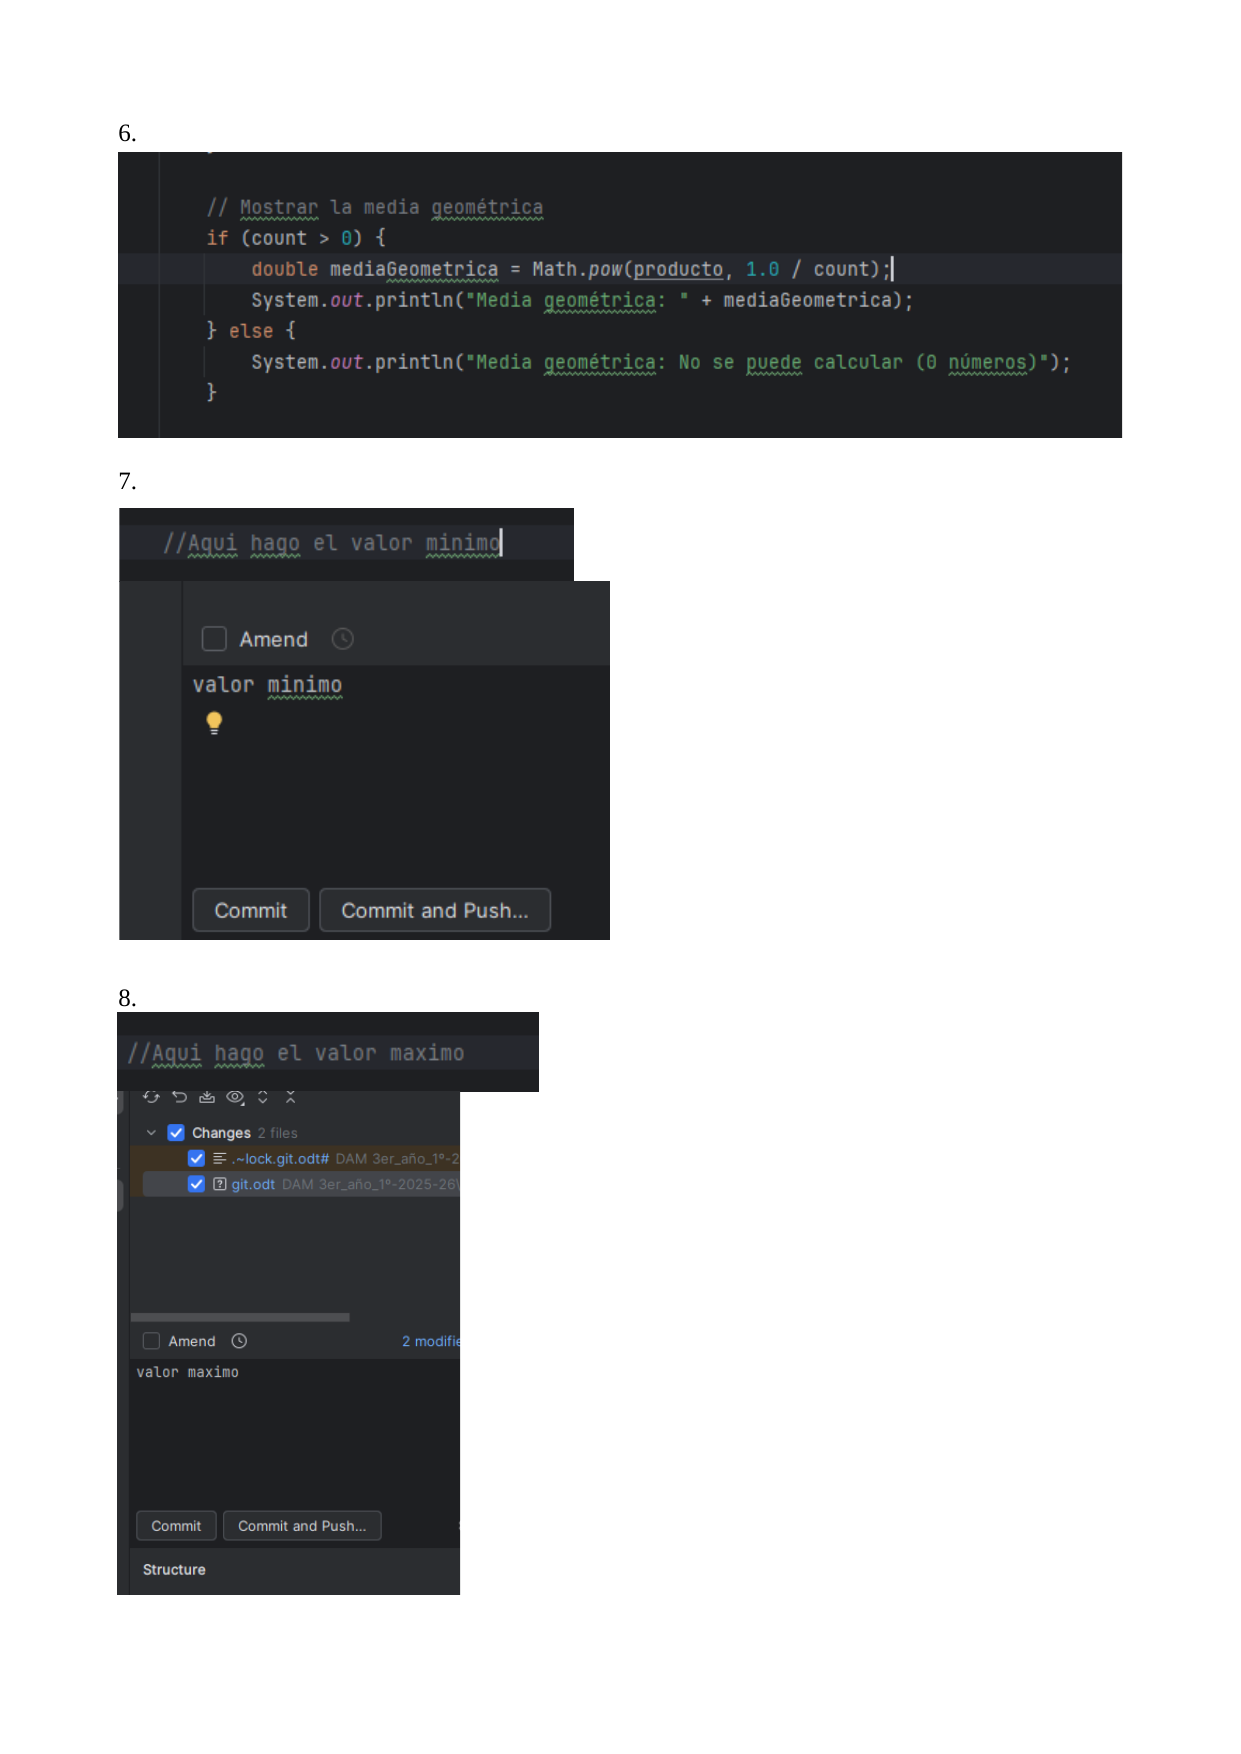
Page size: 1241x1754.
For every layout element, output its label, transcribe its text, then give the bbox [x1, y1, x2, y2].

picture [117, 1012, 539, 1595]
text 6. [118, 118, 1122, 147]
picture [119, 508, 610, 940]
text 7. [118, 466, 1122, 495]
text 8. [118, 983, 1122, 1012]
picture [118, 152, 1123, 438]
